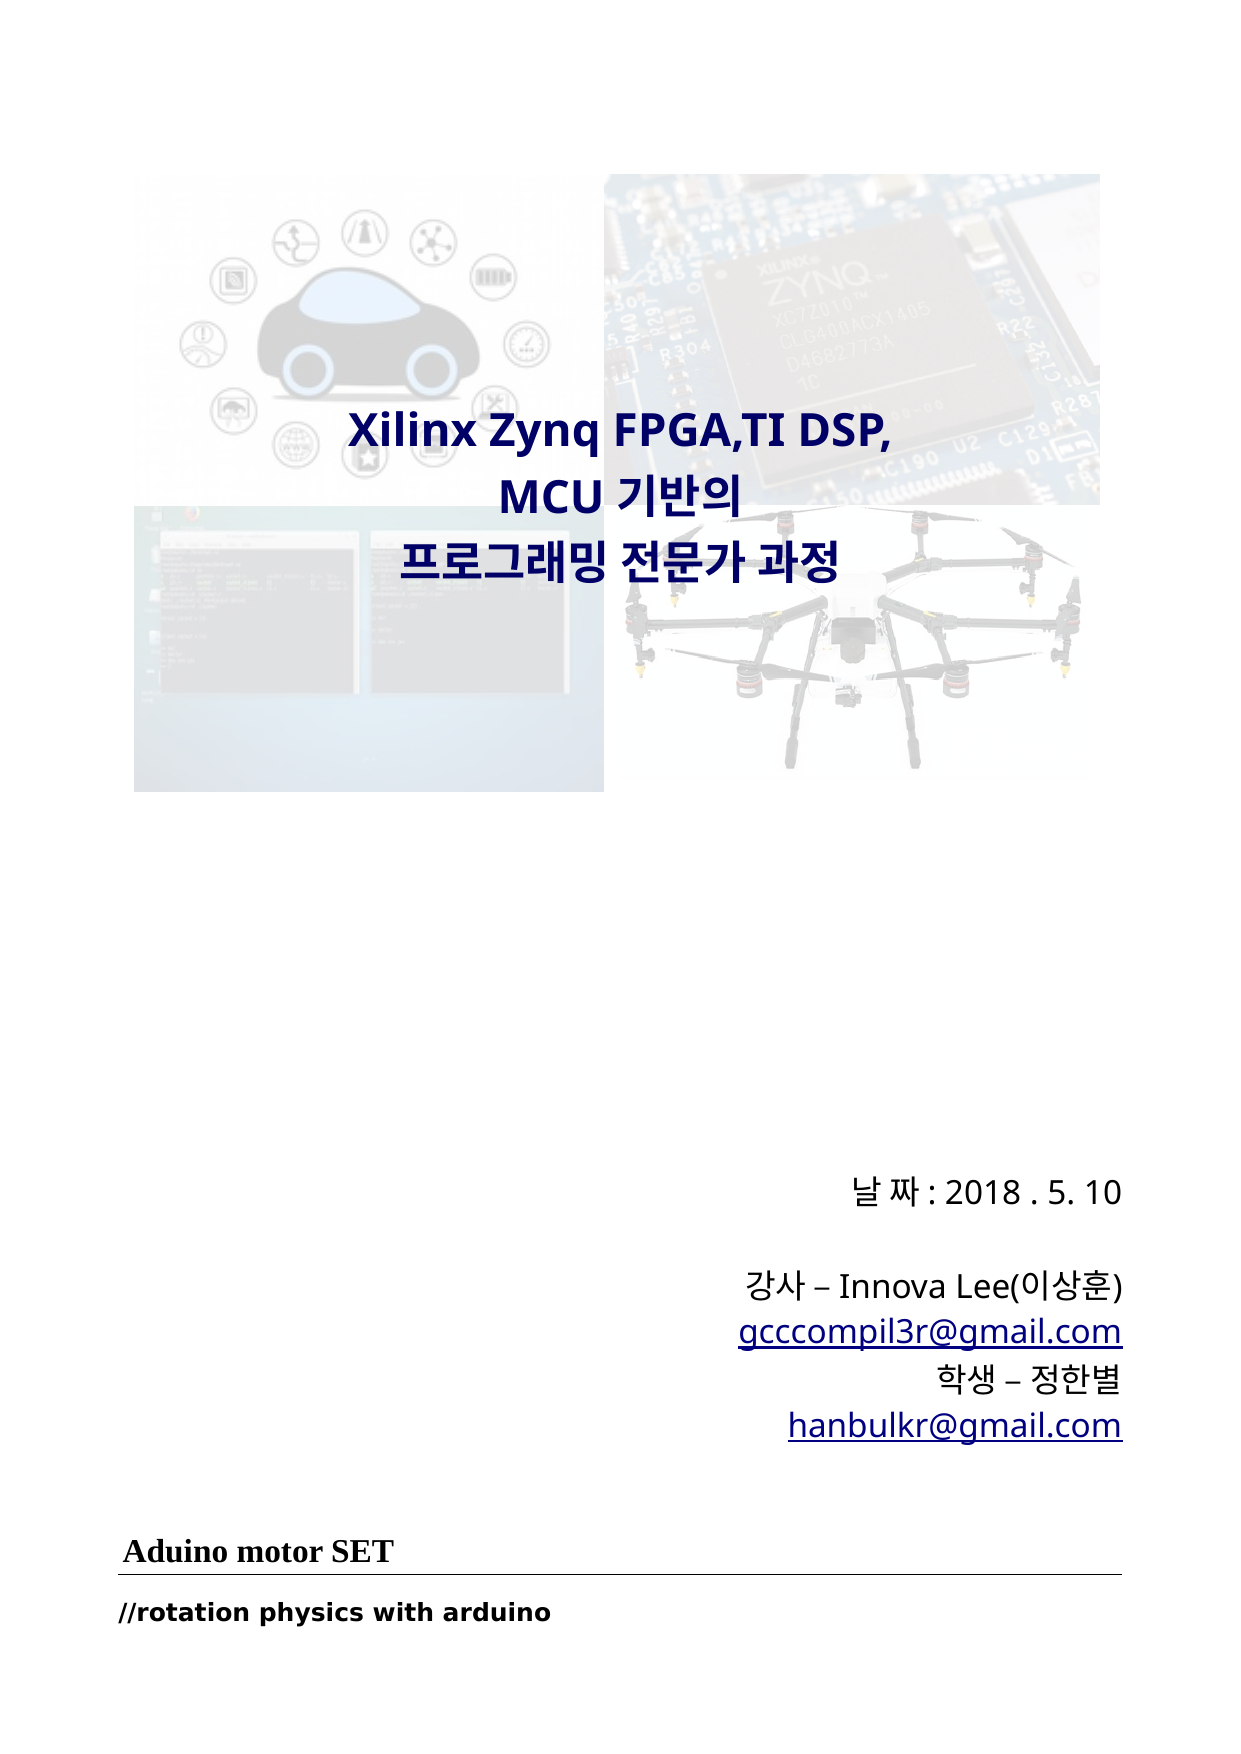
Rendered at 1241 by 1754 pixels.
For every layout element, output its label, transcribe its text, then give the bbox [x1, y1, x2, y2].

text gcccompil3r@gmail.com [118, 1308, 1122, 1353]
text Xilinx Zynq FPGA,TI DSP, [118, 398, 134, 460]
text MCU 기반의 [604, 460, 1122, 791]
text //rotation physics with arduino [118, 1598, 1122, 1627]
text hanbulkr@gmail.com [118, 1402, 1122, 1447]
text 학생 – 정한별 [118, 1353, 1122, 1402]
text 프로그래밍 전문가 과정 [118, 527, 134, 593]
text Xilinx Zynq FPGA,TI DSP, [1100, 398, 1122, 460]
text MCU 기반의 [118, 460, 134, 527]
text 날 짜 : 2018 . 5. 10 [118, 1166, 1122, 1214]
text 강사 – Innova Lee(이상훈) [118, 1259, 1122, 1308]
text Aduino motor SET [118, 1527, 1122, 1574]
text 프로그래밍 전문가 과정 [1101, 527, 1122, 593]
